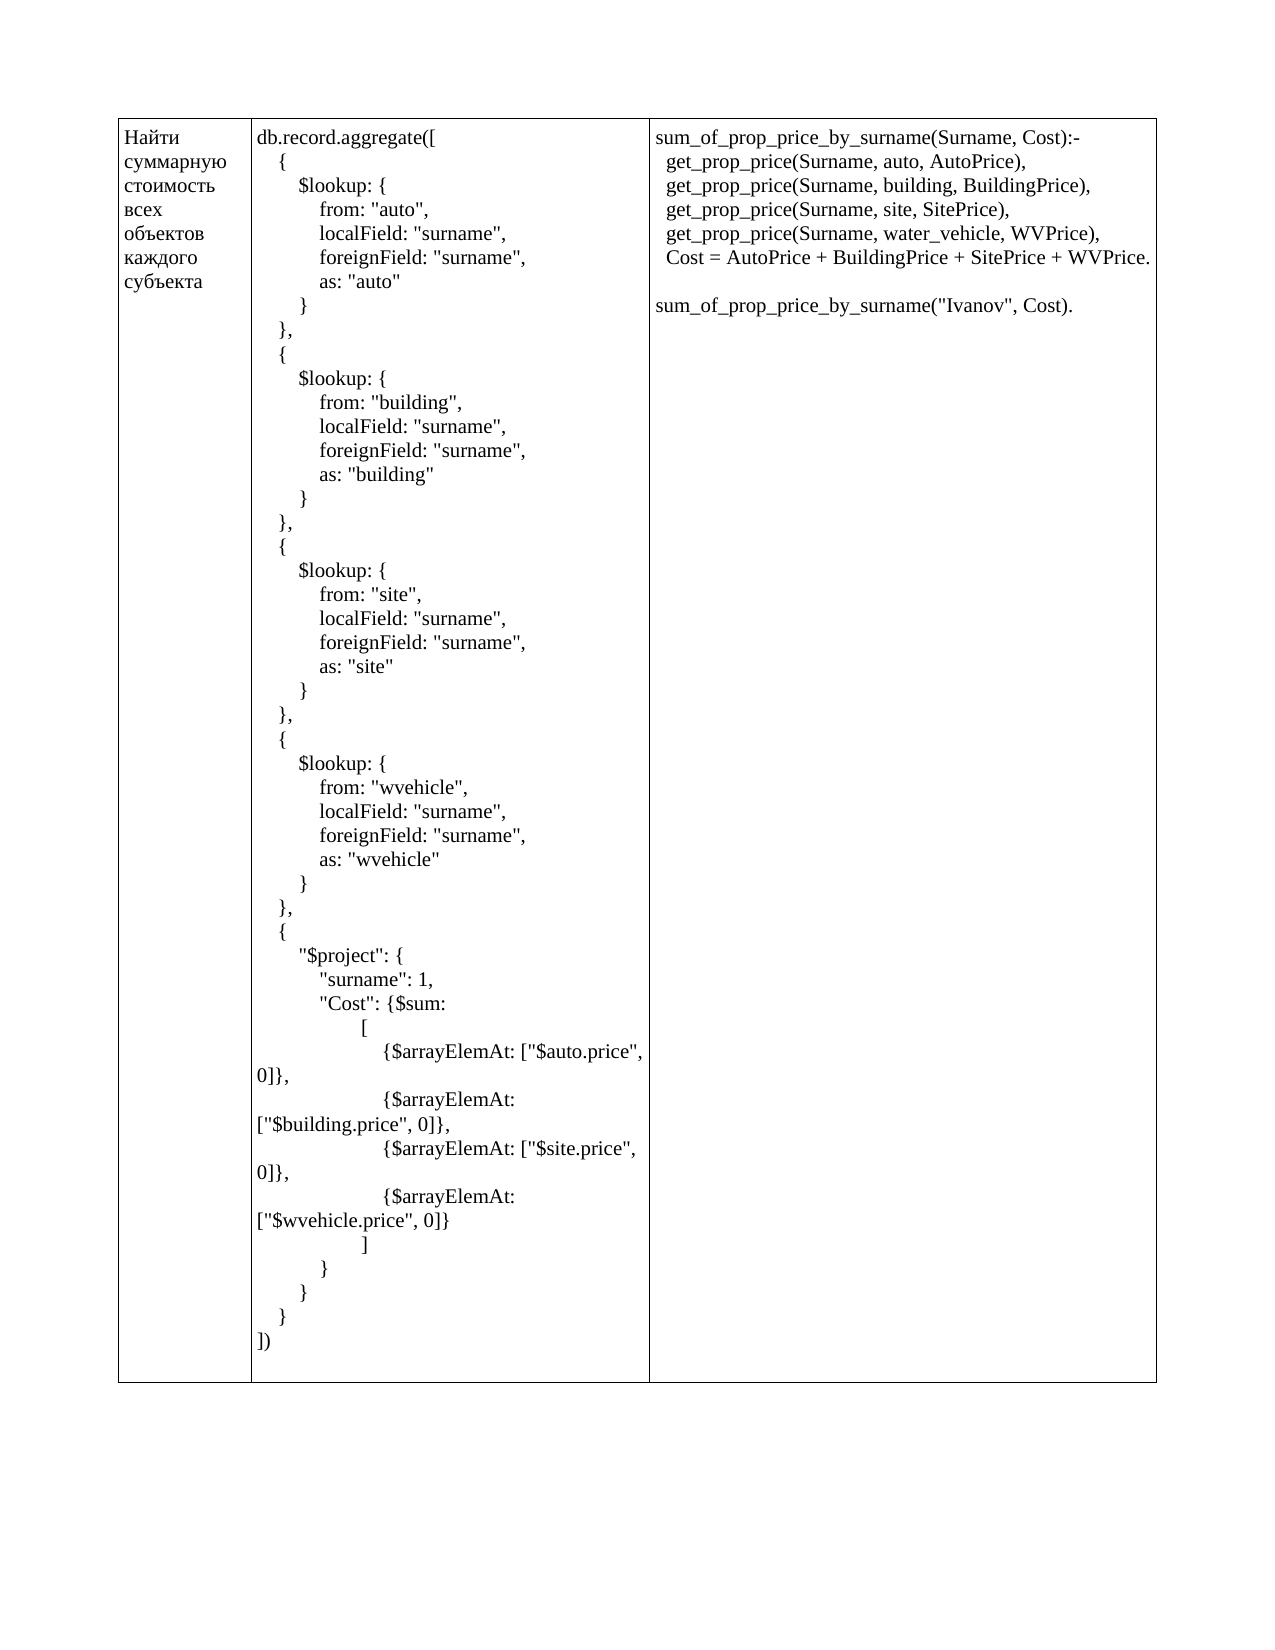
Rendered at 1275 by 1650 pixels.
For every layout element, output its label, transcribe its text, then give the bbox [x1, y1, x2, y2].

table_cell db.record.aggregate([ { $lookup: { from: "auto", localField: "surname", foreignField: "surname", as: "auto" } }, { $lookup: { from: "building", localField: "surname", foreignField: "surname", as: "building" } }, { $lookup: { from: "site", localField: "surname", foreignField: "surname", as: "site" } }, { $lookup: { from: "wvehicle", localField: "surname", foreignField: "surname", as: "wvehicle" } }, { "$project": { "surname": 1, "Cost": {$sum: [ {$arrayElemAt: ["$auto.price", 0]}, {$arrayElemAt: ["$building.price", 0]}, {$arrayElemAt: ["$site.price", 0]}, {$arrayElemAt: ["$wvehicle.price", 0]} ] } } } ]) [252, 119, 649, 1382]
table_cell Найти суммарную стоимость всех объектов каждого субъекта [119, 119, 251, 1382]
table_cell sum_of_prop_price_by_surname(Surname, Cost):- get_prop_price(Surname, auto, AutoPrice), get_prop_price(Surname, building, BuildingPrice), get_prop_price(Surname, site, SitePrice), get_prop_price(Surname, water_vehicle, WVPrice), Cost = AutoPrice + BuildingPrice + SitePrice + WVPrice. sum_of_prop_price_by_surname("Ivanov", Cost). [650, 119, 1156, 1382]
